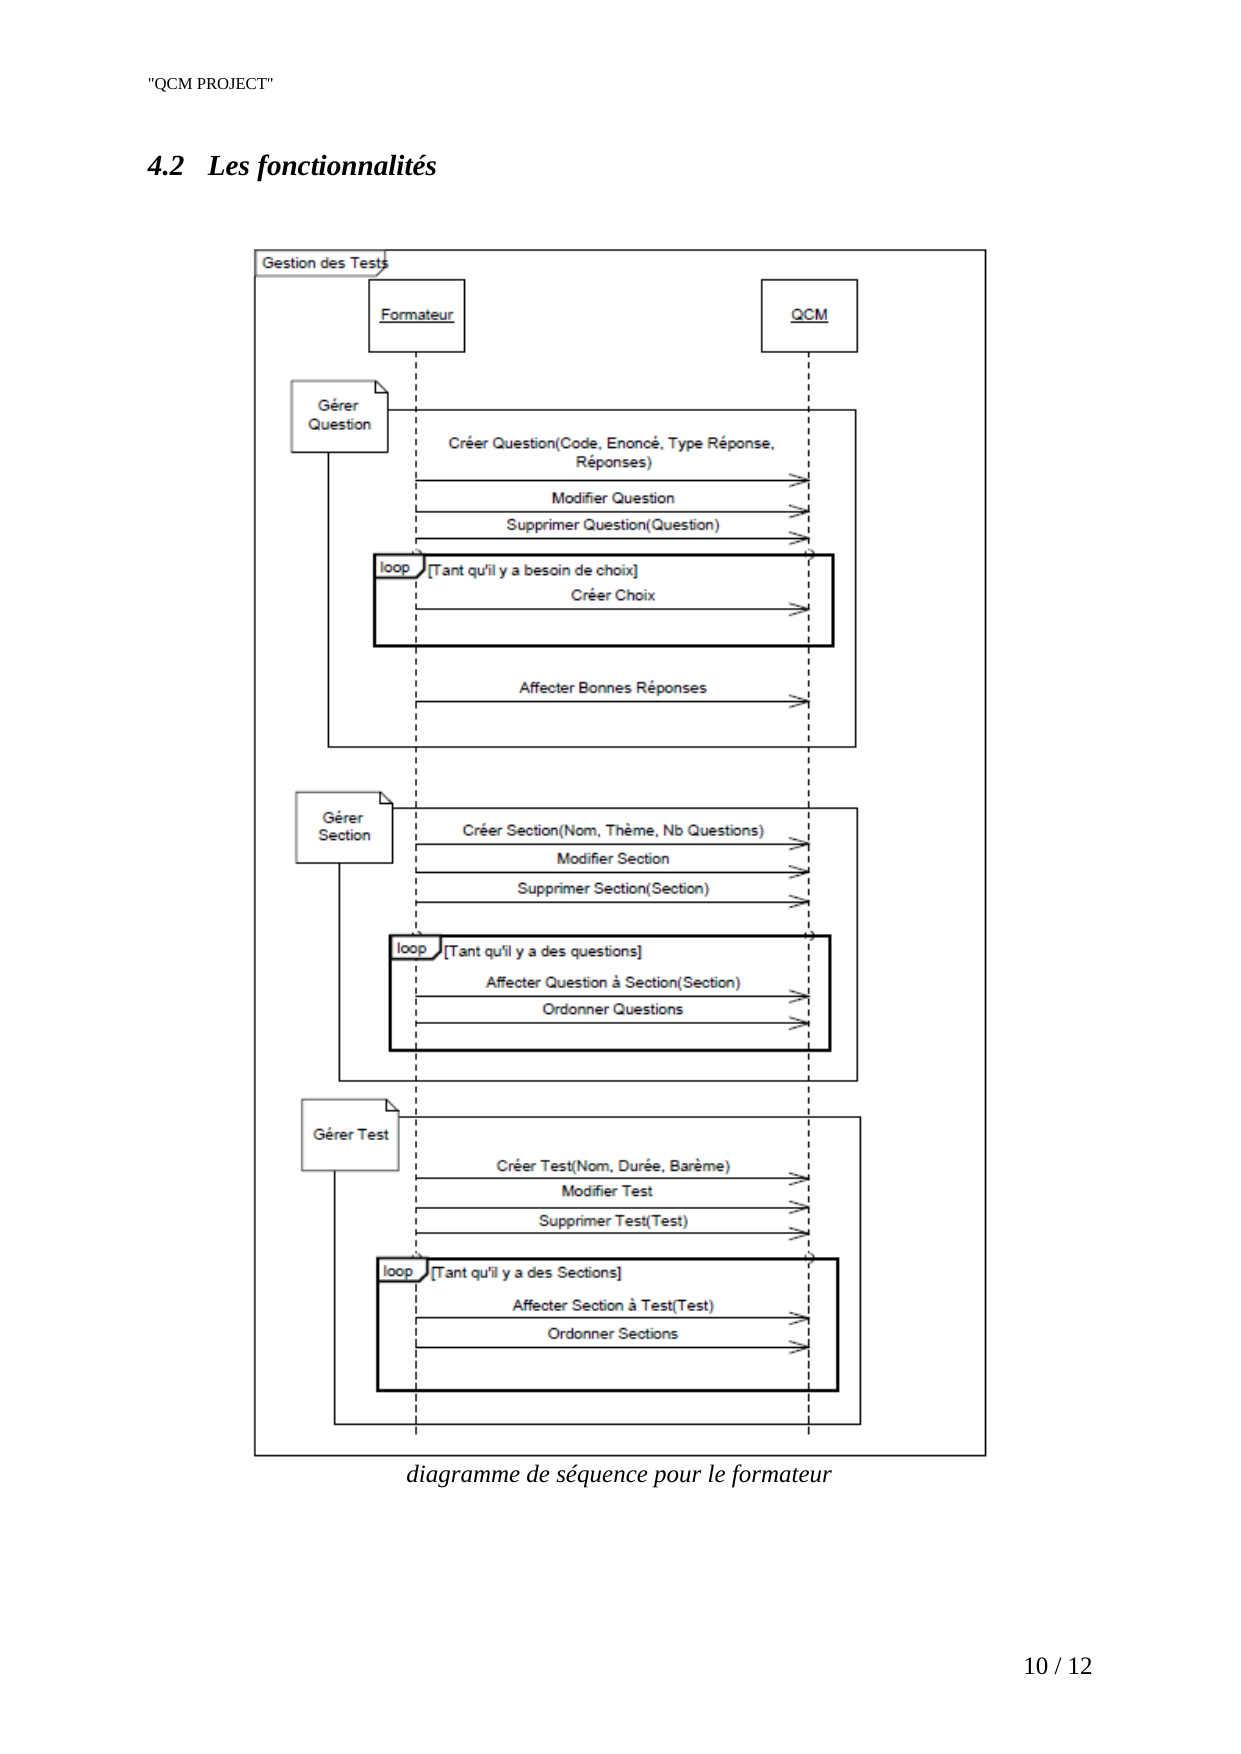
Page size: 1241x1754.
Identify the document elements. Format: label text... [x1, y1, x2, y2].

subtitle [245, 225, 995, 237]
text diagramme de séquence pour le formateur [245, 1460, 995, 1488]
subtitle Les fonctionnalités [148, 148, 1092, 181]
